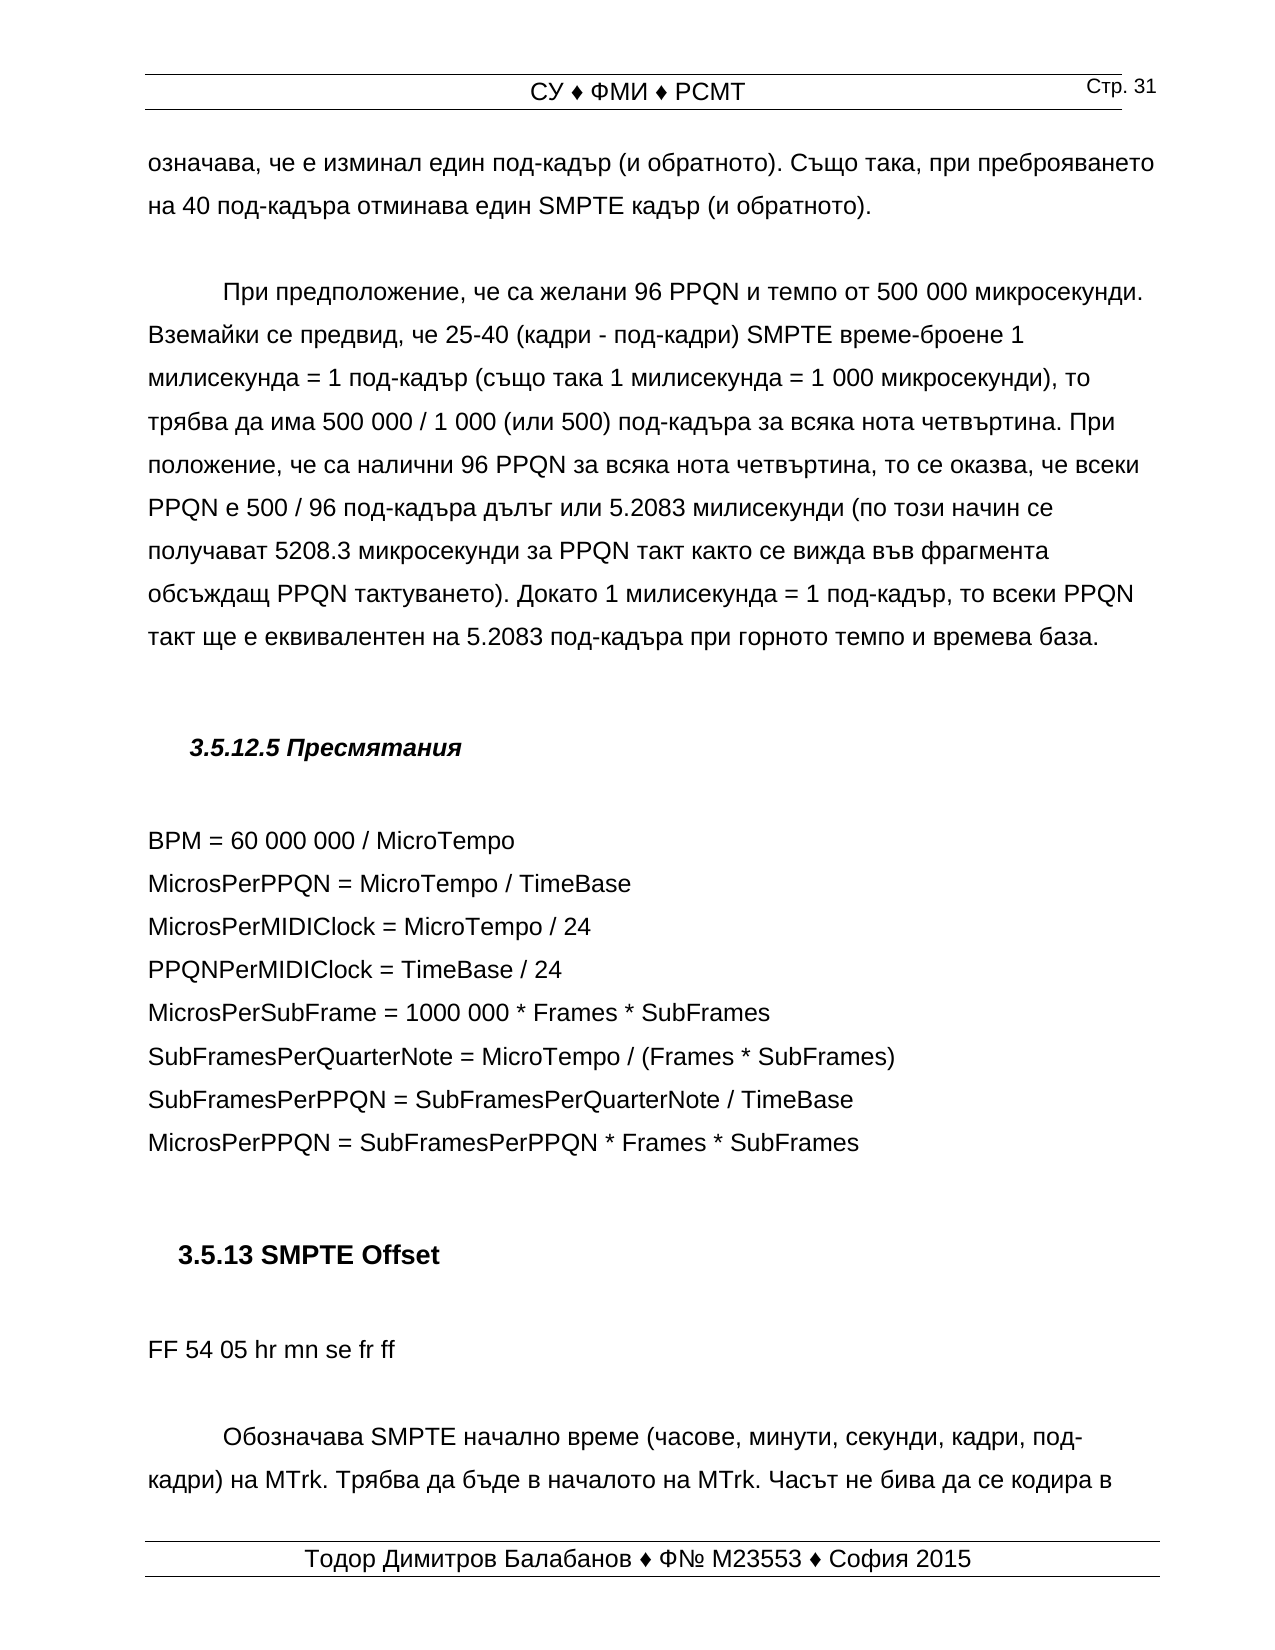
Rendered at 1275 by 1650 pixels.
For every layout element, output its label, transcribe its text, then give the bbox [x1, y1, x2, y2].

text SubFramesPerQuarterNote = MicroTempo / (Frames * SubFrames) [148, 1041, 1157, 1070]
text При предположение, че са желани 96 PPQN и темпо от 500 000 микросекунди. Вземайки се предвид, че 25-40 (кадри - под-кадри) SMPTE време-броене 1 милисекунда = 1 под-кадър (също така 1 милисекунда = 1 000 микросекунди), то трябва да има 500 000 / 1 000 (или 500) под-кадъра за всяка нота четвъртина. При положение, че са налични 96 PPQN за всяка нота четвъртина, то се оказва, че всеки PPQN е 500 / 96 под-кадъра дълъг или 5.2083 милисекунди (по този начин се получават 5208.3 микросекунди за PPQN такт както се вижда във фрагмента обсъждащ PPQN тактуването). Докато 1 милисекунда = 1 под-кадър, то всеки PPQN такт ще е еквивалентен на 5.2083 под-кадъра при горното темпо и времева база. [148, 277, 1157, 651]
text PPQNPerMIDIClock = TimeBase / 24 [148, 955, 1157, 984]
text означава, че е изминал един под-кадър (и обратното). Също така, при преброяването на 40 под-кадъра отминава един SMPTE кадър (и обратното). [148, 148, 1157, 219]
text MicrosPerPPQN = SubFramesPerPPQN * Frames * SubFrames [148, 1128, 1157, 1156]
text MicrosPerMIDIClock = MicroTempo / 24 [148, 912, 1157, 941]
text BPM = 60 000 000 / MicroTempo [148, 826, 1157, 854]
text FF 54 05 hr mn se fr ff [148, 1335, 1157, 1364]
subtitle 3.5.12.5 Пресмятания [148, 733, 1157, 762]
text SubFramesPerPPQN = SubFramesPerQuarterNote / TimeBase [148, 1084, 1157, 1113]
text MicrosPerSubFrame = 1000 000 * Frames * SubFrames [148, 998, 1157, 1027]
subtitle 3.5.13 SMPTE Offset [148, 1239, 1157, 1270]
text MicrosPerPPQN = MicroTempo / TimeBase [148, 869, 1157, 898]
text Обозначава SMPTE начално време (часове, минути, секунди, кадри, под-кадри) на MTrk. Трябва да бъде в началото на MTrk. Часът не бива да се кодира в [148, 1421, 1157, 1493]
